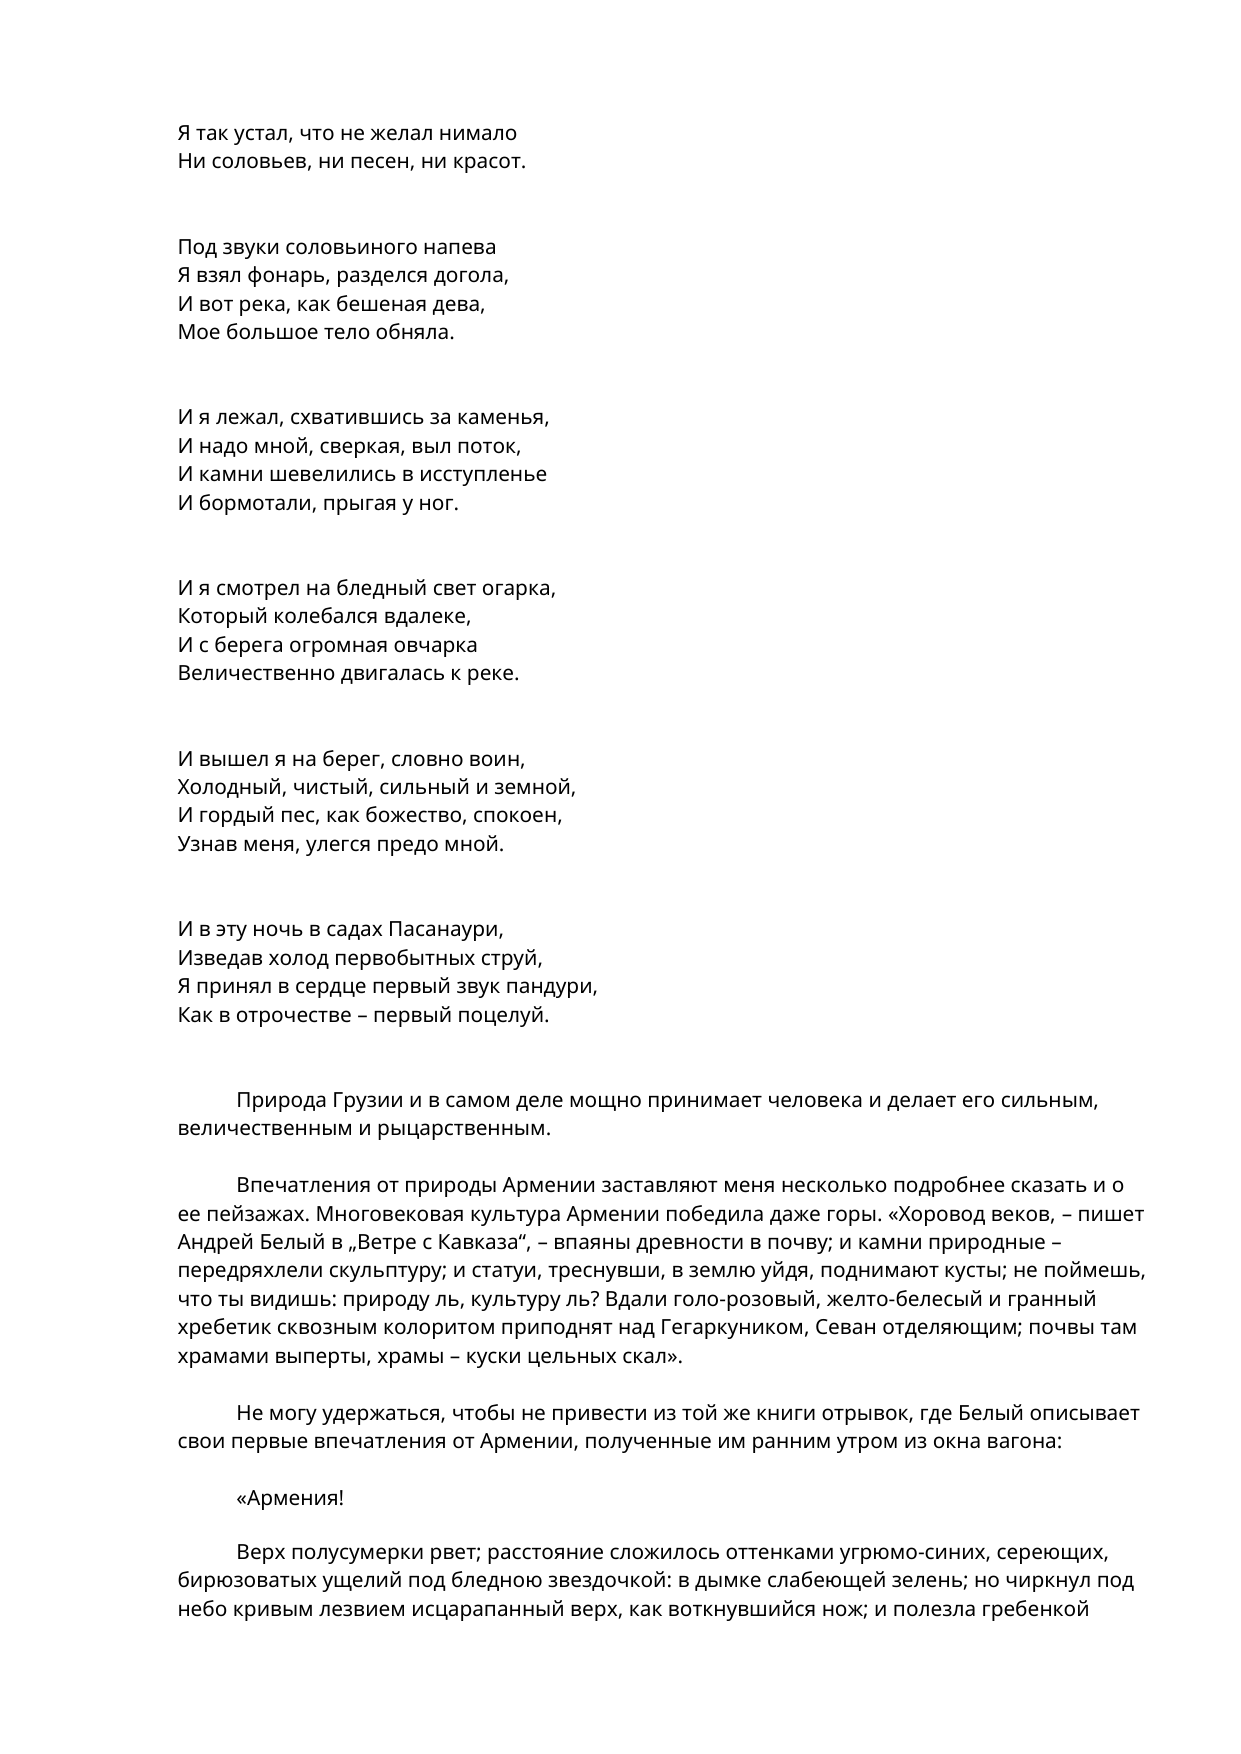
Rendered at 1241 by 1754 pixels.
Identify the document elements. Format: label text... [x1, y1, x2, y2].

text «Армения! [177, 1483, 1152, 1537]
text Я так устал, что не желал нимало Ни соловьев, ни песен, ни красот. Под звуки соловьиного напева Я взял фонарь, разделся догола, И вот река, как бешеная дева, Мое большое тело обняла. И я лежал, схватившись за каменья, И надо мной, сверкая, выл поток, И камни шевелились в исступленье И бормотали, прыгая у ног. И я смотрел на бледный свет огарка, Который колебался вдалеке, И с берега огромная овчарка Величественно двигалась к реке. И вышел я на берег, словно воин, Холодный, чистый, сильный и земной, И гордый пес, как божество, спокоен, Узнав меня, улегся предо мной. И в эту ночь в садах Пасанаури, Изведав холод первобытных струй, Я принял в сердце первый звук пандури, Как в отрочестве – первый поцелуй. [177, 118, 1152, 1057]
text Не могу удержаться, чтобы не привести из той же книги отрывок, где Белый описывает свои первые впечатления от Армении, полученные им ранним утром из окна вагона: [177, 1398, 1152, 1483]
text Природа Грузии и в самом деле мощно принимает человека и делает его сильным, величественным и рыцарственным. [177, 1085, 1152, 1170]
text Верх полусумерки рвет; расстояние сложилось оттенками угрюмо-синих, сереющих, бирюзоватых ущелий под бледною звездочкой: в дымке слабеющей зелень; но чиркнул под небо кривым лезвием исцарапанный верх, как воткнувшийся нож; и полезла гребенкой [177, 1537, 1152, 1622]
text Впечатления от природы Армении заставляют меня несколько подробнее сказать и о ее пейзажах. Многовековая культура Армении победила даже горы. «Хоровод веков, – пишет Андрей Белый в „Ветре с Кавказа“, – впаяны древности в почву; и камни природные – передряхлели скульптуру; и статуи, треснувши, в землю уйдя, поднимают кусты; не поймешь, что ты видишь: природу ль, культуру ль? Вдали голо-розовый, желто-белесый и гранный хребетик сквозным колоритом приподнят над Гегаркуником, Севан отделяющим; почвы там храмами выперты, храмы – куски цельных скал». [177, 1170, 1152, 1398]
